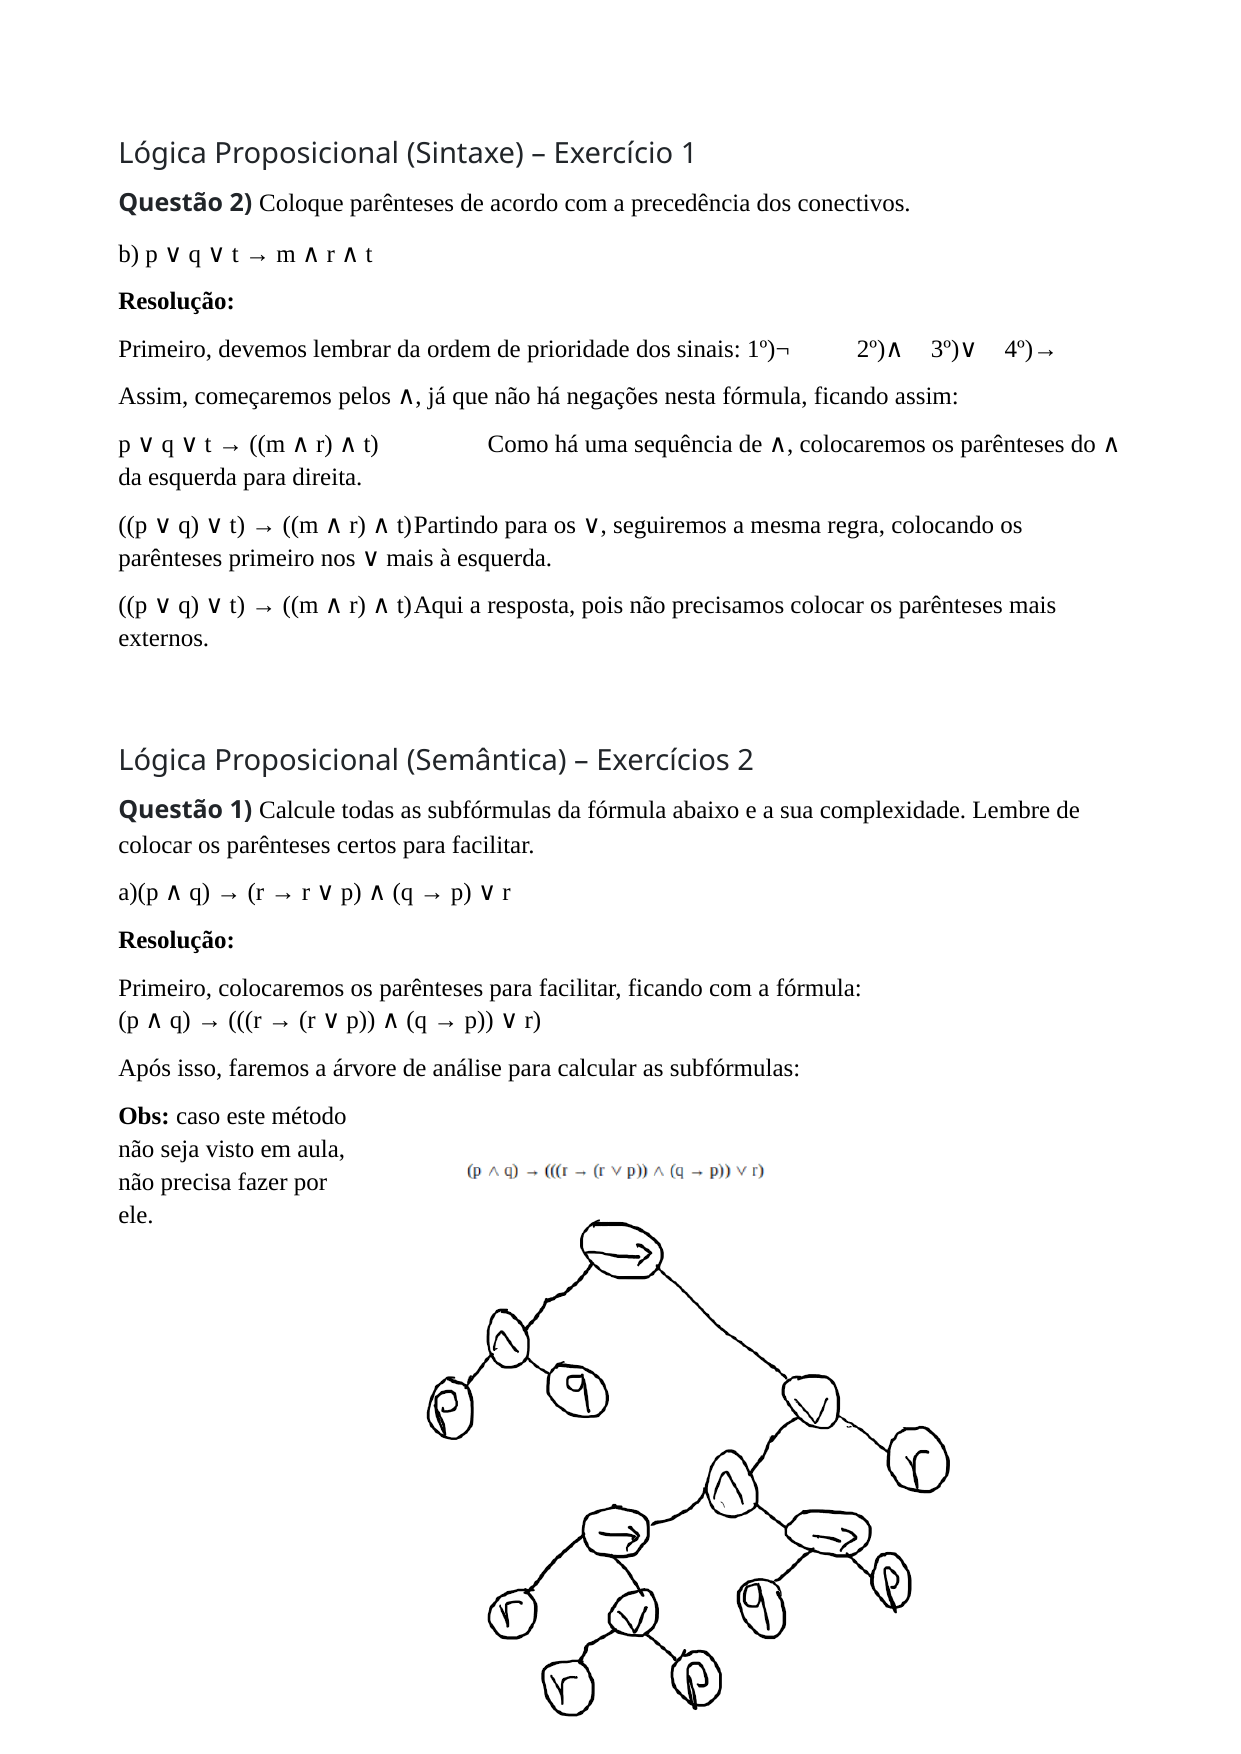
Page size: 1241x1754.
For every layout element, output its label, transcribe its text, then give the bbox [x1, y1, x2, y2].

text ((p ∨ q) ∨ t) → ((m ∧ r) ∧ t) Partindo para os ∨, seguiremos a mesma regra, colocando os parênteses primeiro nos ∨ mais à esquerda. [118, 510, 1122, 571]
text Primeiro, colocaremos os parênteses para facilitar, ficando com a fórmula: (p ∧ q) → (((r → (r ∨ p)) ∧ (q → p)) ∨ r) [118, 973, 1122, 1034]
text a)(p ∧ q) → (r → r ∨ p) ∧ (q → p) ∨ r [118, 877, 1122, 906]
text b) p ∨ q ∨ t → m ∧ r ∧ t [118, 239, 1122, 267]
text Resolução: [118, 286, 1122, 315]
subtitle Lógica Proposicional (Semântica) – Exercícios 2 [118, 739, 1122, 779]
text Questão 1) Calcule todas as subfórmulas da fórmula abaixo e a sua complexidade. Lembre de colocar os parênteses certos para facilitar. [118, 791, 1122, 858]
text Assim, começaremos pelos ∧, já que não há negações nesta fórmula, ficando assim: [118, 381, 1122, 410]
text ((p ∨ q) ∨ t) → ((m ∧ r) ∧ t) Aqui a resposta, pois não precisamos colocar os parênteses mais externos. [118, 590, 1122, 652]
text Questão 2) Coloque parênteses de acordo com a precedência dos conectivos. [118, 185, 1122, 219]
text Resolução: [118, 925, 1122, 954]
text Primeiro, devemos lembrar da ordem de prioridade dos sinais: 1º)¬ 2º)∧ 3º)∨ 4º)→ [118, 334, 1122, 363]
subtitle Lógica Proposicional (Sintaxe) – Exercício 1 [118, 133, 1122, 172]
picture [347, 1129, 1006, 1754]
text Obs: caso este método não seja visto em aula, não precisa fazer por ele. [118, 1101, 1122, 1229]
text Após isso, faremos a árvore de análise para calcular as subfórmulas: [118, 1053, 1122, 1082]
text p ∨ q ∨ t → ((m ∧ r) ∧ t) Como há uma sequência de ∧, colocaremos os parênteses do ∧ da esquerda para direita. [118, 429, 1122, 491]
